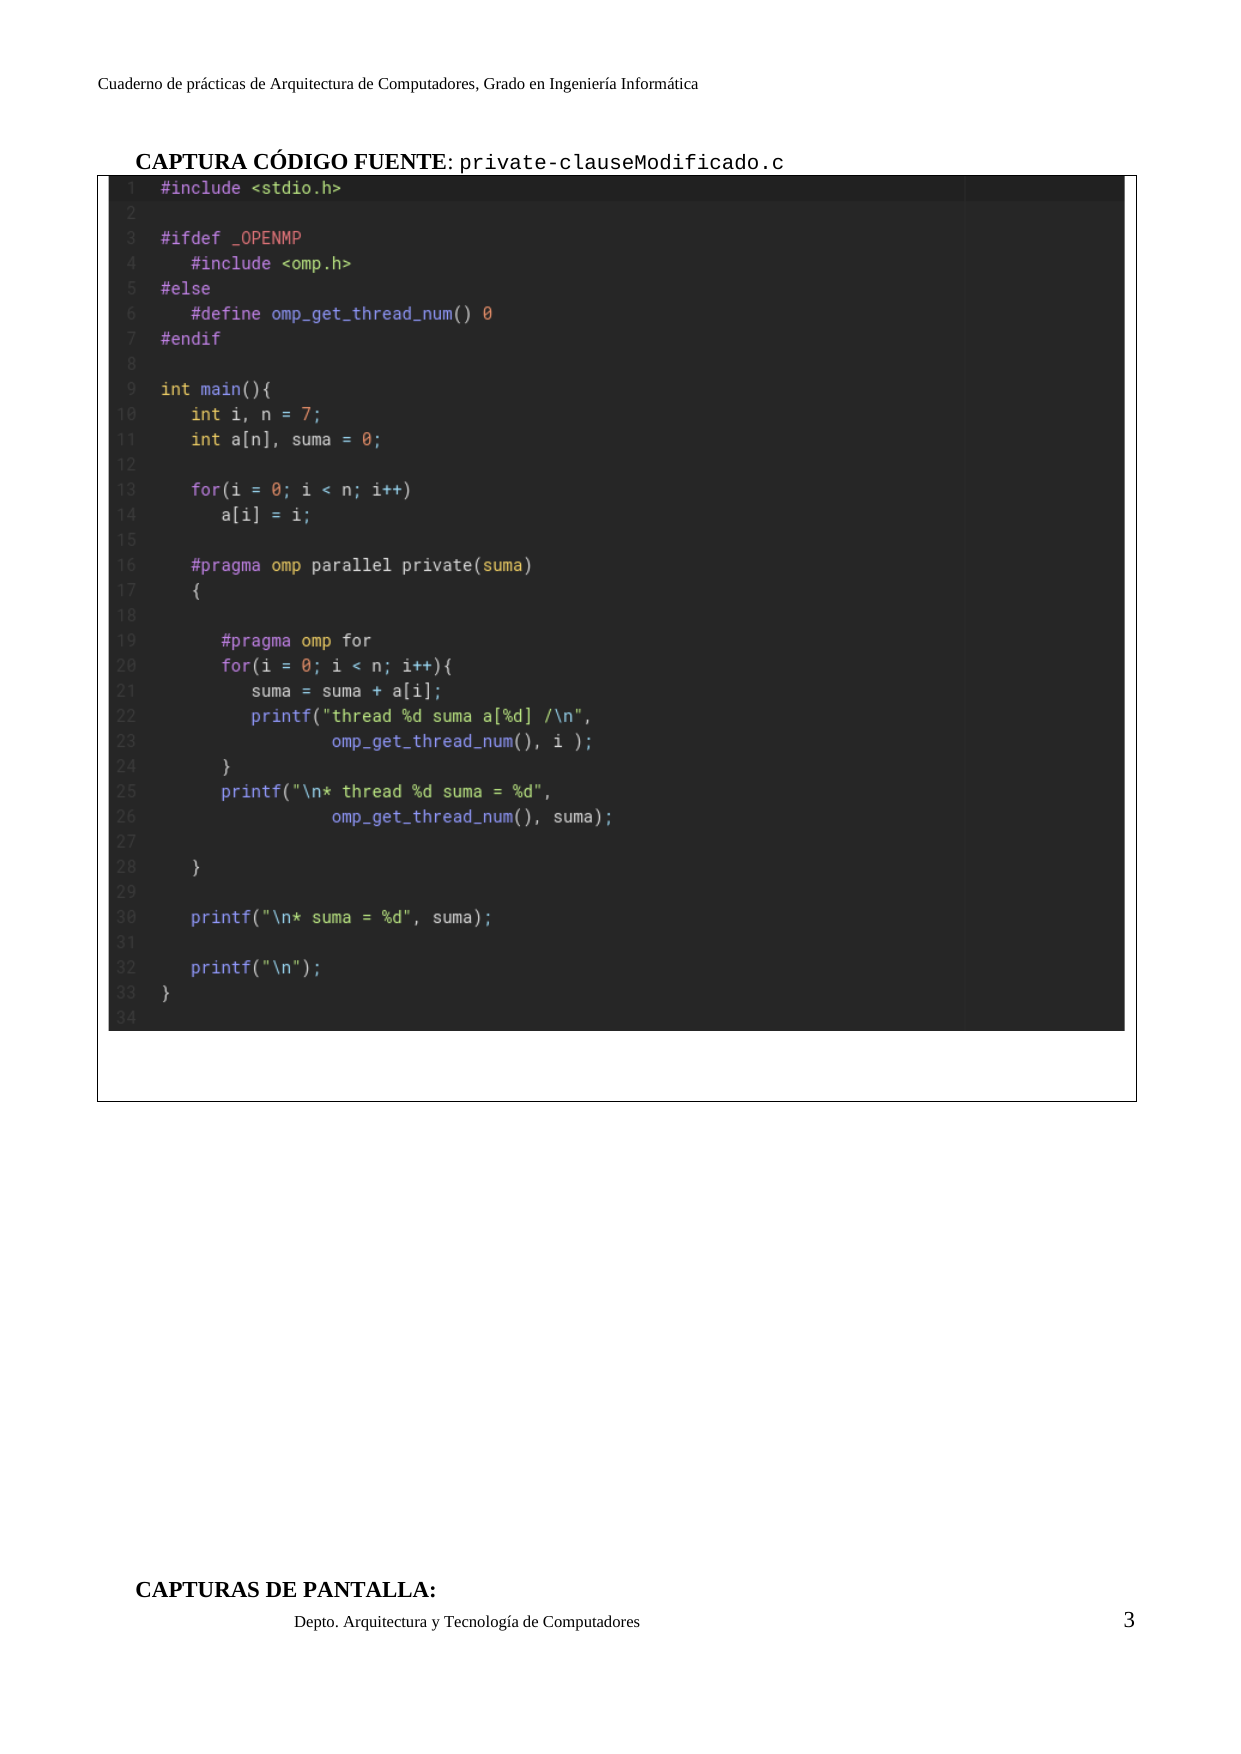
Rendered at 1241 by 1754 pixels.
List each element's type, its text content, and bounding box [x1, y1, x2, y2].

text CAPTURAS DE PANTALLA: [135, 1576, 1135, 1603]
text CAPTURA CÓDIGO FUENTE: private-clauseModificado.c [135, 148, 1135, 175]
picture [108, 176, 1125, 1031]
table_header [98, 176, 1136, 1101]
